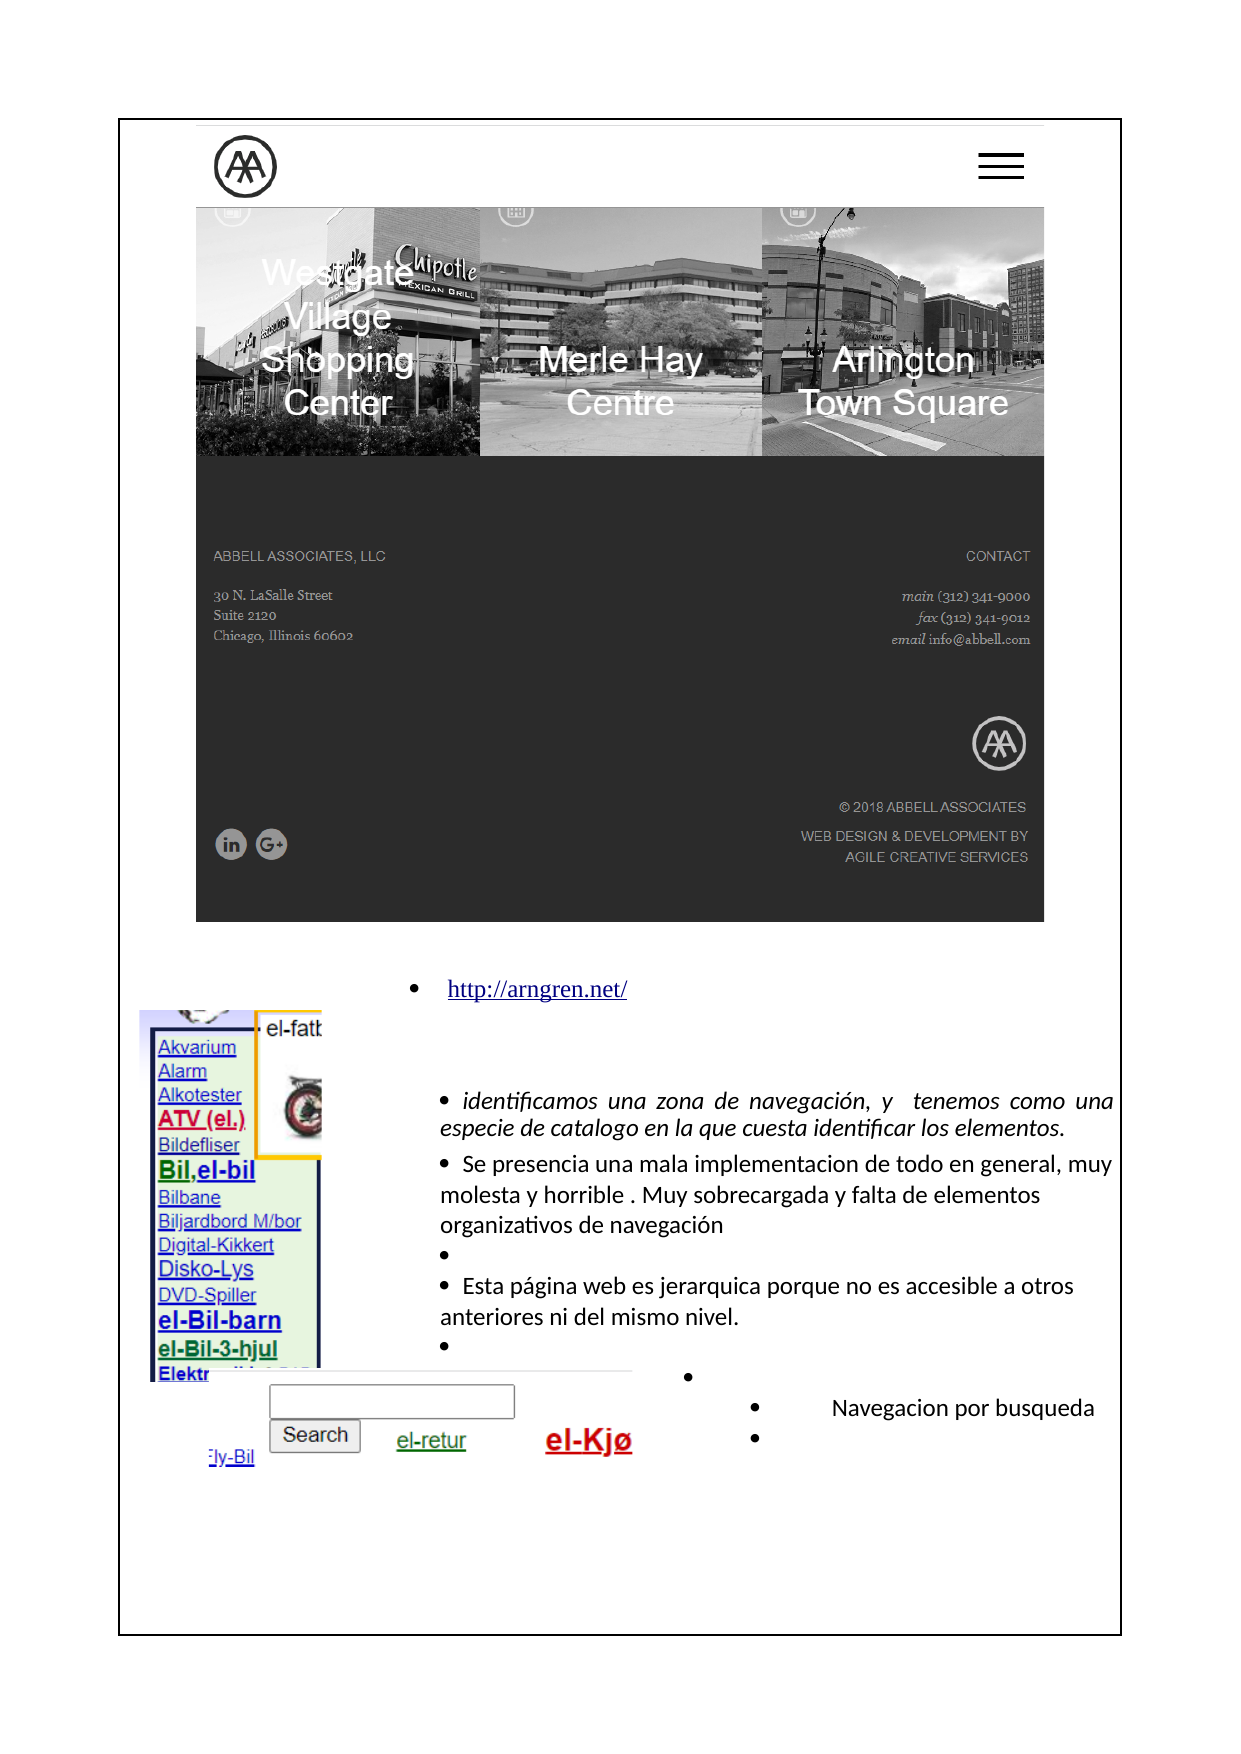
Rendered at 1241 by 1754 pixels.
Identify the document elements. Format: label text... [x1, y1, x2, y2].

list http://arngren.net/ [410, 974, 1118, 1003]
list Se presencia una mala implementacion de todo en general, muy molesta y horrible . Muy sobrecargada y falta de elementos organizativos de navegación [322, 1148, 1118, 1240]
list Navegacion por busqueda [633, 1392, 1118, 1423]
list Esta página web es jerarquica porque no es accesible a otros anteriores ni del mismo nivel. [322, 1270, 1118, 1331]
subtitle identificamos una zona de navegación, y tenemos como una especie de catalogo en la que cuesta identificar los elementos. [322, 1088, 1118, 1142]
picture [139, 1010, 633, 1467]
picture [196, 122, 1045, 922]
